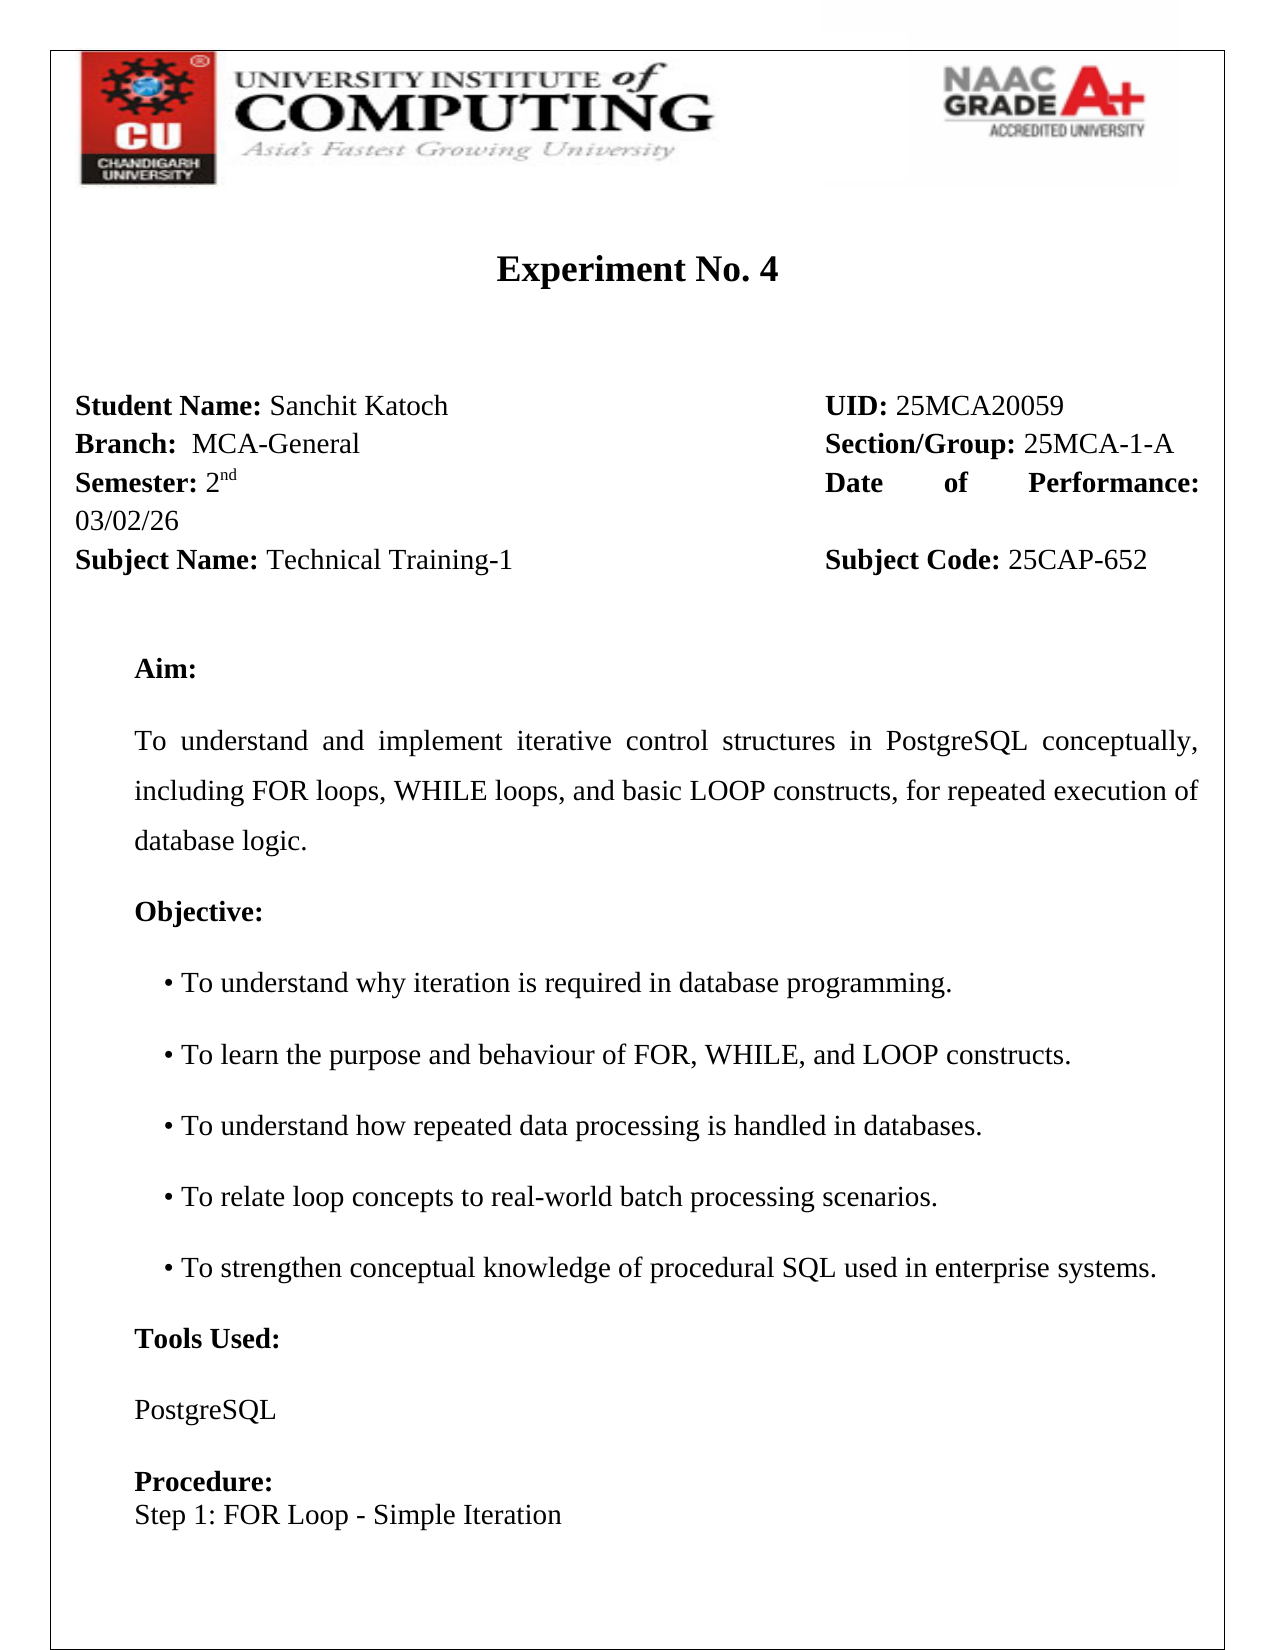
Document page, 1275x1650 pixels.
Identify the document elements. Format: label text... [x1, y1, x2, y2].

text Branch: MCA-General Section/Group: 25MCA-1-A [75, 426, 1200, 460]
subtitle • To understand how repeated data processing is handled in databases. [134, 1108, 1200, 1141]
picture [75, 51, 1181, 188]
text Step 1: FOR Loop - Simple Iteration [134, 1497, 1200, 1531]
subtitle Objective: [134, 894, 1200, 928]
subtitle • To understand why iteration is required in database programming. [134, 966, 1200, 999]
subtitle To understand and implement iterative control structures in PostgreSQL conceptually, including FOR loops, WHILE loops, and basic LOOP constructs, for repeated execution of database logic. [134, 723, 1200, 857]
subtitle • To learn the purpose and behaviour of FOR, WHILE, and LOOP constructs. [134, 1037, 1200, 1070]
subtitle Aim: [134, 652, 1200, 685]
text Subject Name: Technical Training-1 Subject Code: 25CAP-652 [75, 542, 1200, 575]
subtitle Tools Used: [134, 1321, 1200, 1355]
text Semester: 2nd Date of Performance: 03/02/26 [75, 465, 1200, 537]
subtitle • To strengthen conceptual knowledge of procedural SQL used in enterprise systems. [134, 1250, 1200, 1284]
subtitle • To relate loop concepts to real-world batch processing scenarios. [134, 1179, 1200, 1213]
text Student Name: Sanchit Katoch UID: 25MCA20059 [75, 388, 1200, 421]
picture [75, 0, 1181, 50]
subtitle PostgreSQL [134, 1392, 1200, 1426]
text Experiment No. 4 [75, 247, 1200, 290]
text Procedure: [134, 1464, 1200, 1497]
